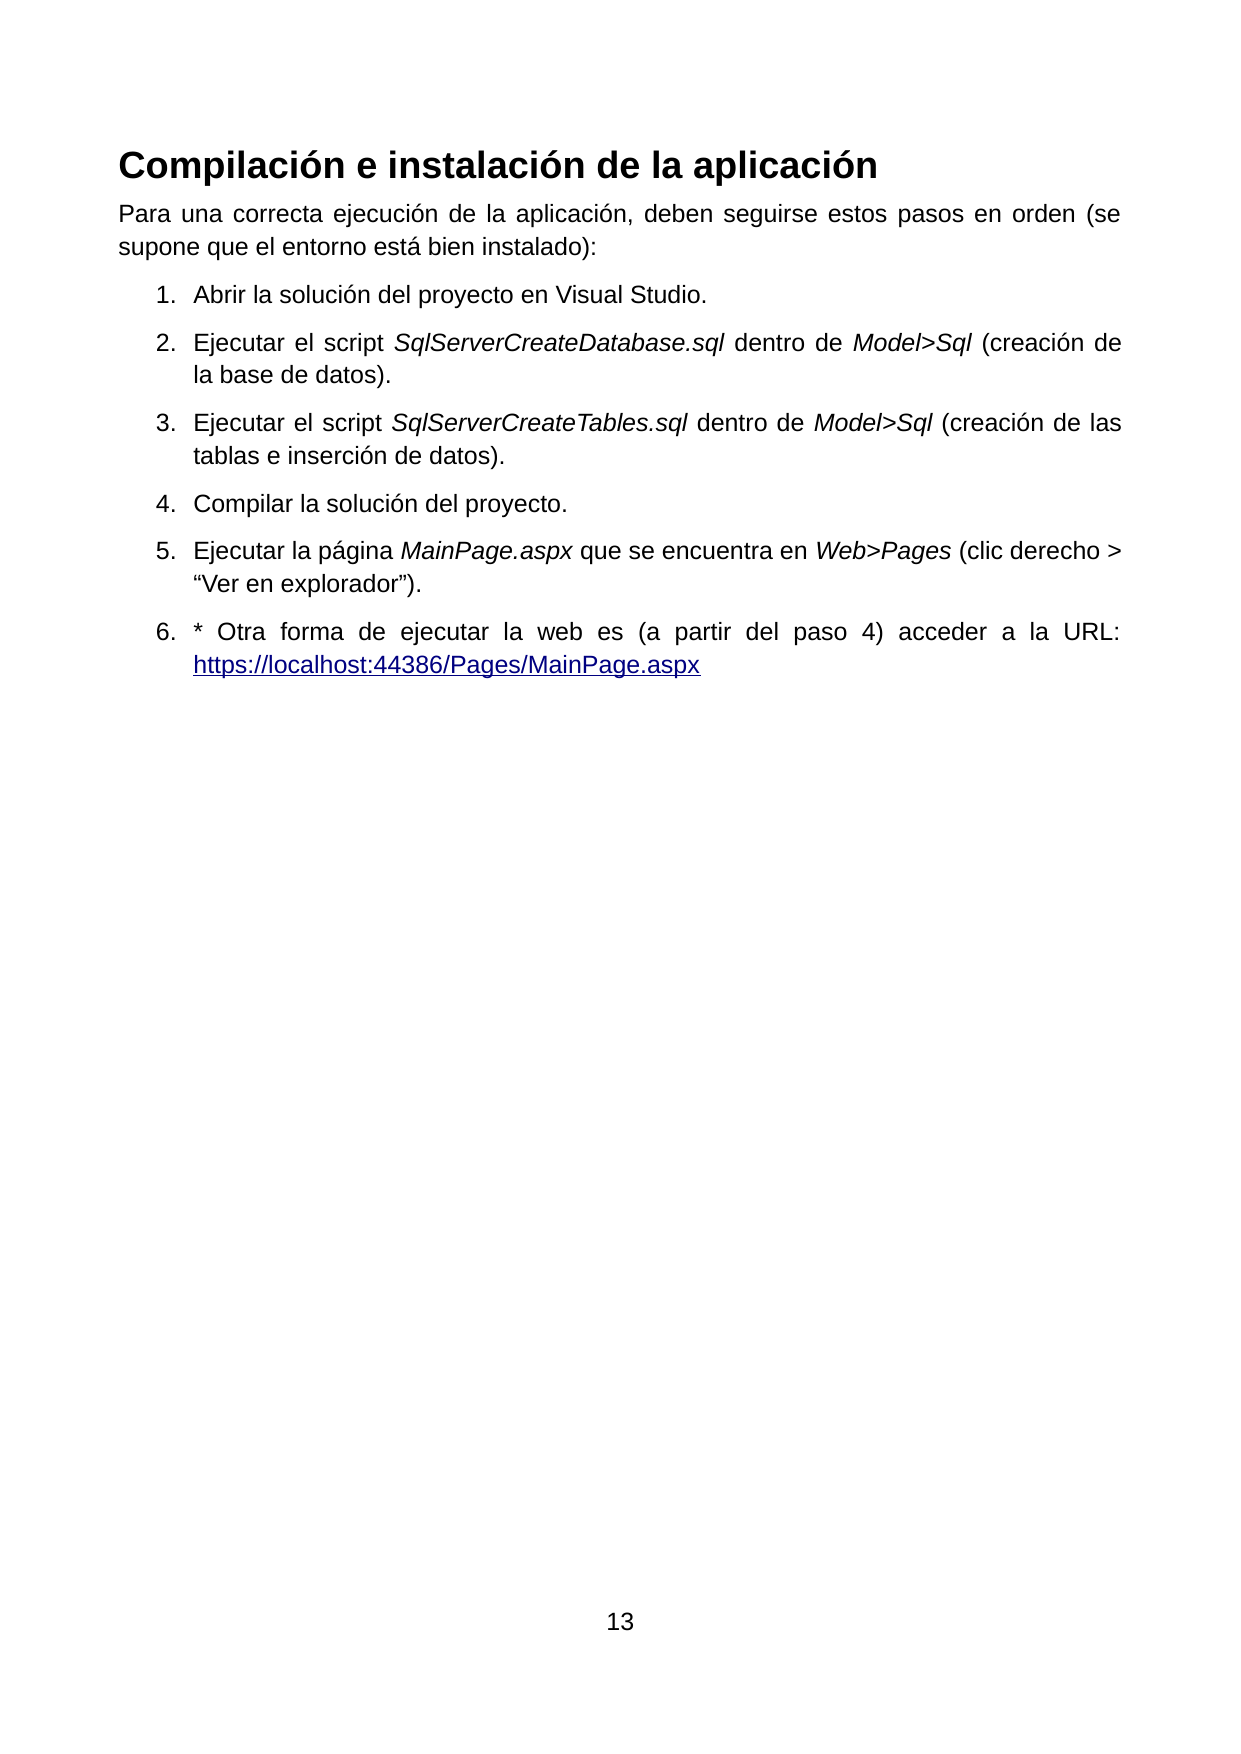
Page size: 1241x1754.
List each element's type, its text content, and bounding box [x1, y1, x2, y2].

list * Otra forma de ejecutar la web es (a partir del paso 4) acceder a la URL: https://localhost:44386/Pages/MainPage.aspx [156, 617, 1122, 679]
text Para una correcta ejecución de la aplicación, deben seguirse estos pasos en orden (se supone que el entorno está bien instalado): [118, 199, 1122, 261]
list Compilar la solución del proyecto. [156, 489, 1122, 517]
subtitle Compilación e instalación de la aplicación [118, 143, 1122, 187]
list Ejecutar el script SqlServerCreateDatabase.sql dentro de Model>Sql (creación de la base de datos). [156, 327, 1122, 389]
list Ejecutar la página MainPage.aspx que se encuentra en Web>Pages (clic derecho > “Ver en explorador”). [156, 536, 1122, 598]
list Abrir la solución del proyecto en Visual Studio. [156, 280, 1122, 309]
list Ejecutar el script SqlServerCreateTables.sql dentro de Model>Sql (creación de las tablas e inserción de datos). [156, 408, 1122, 470]
